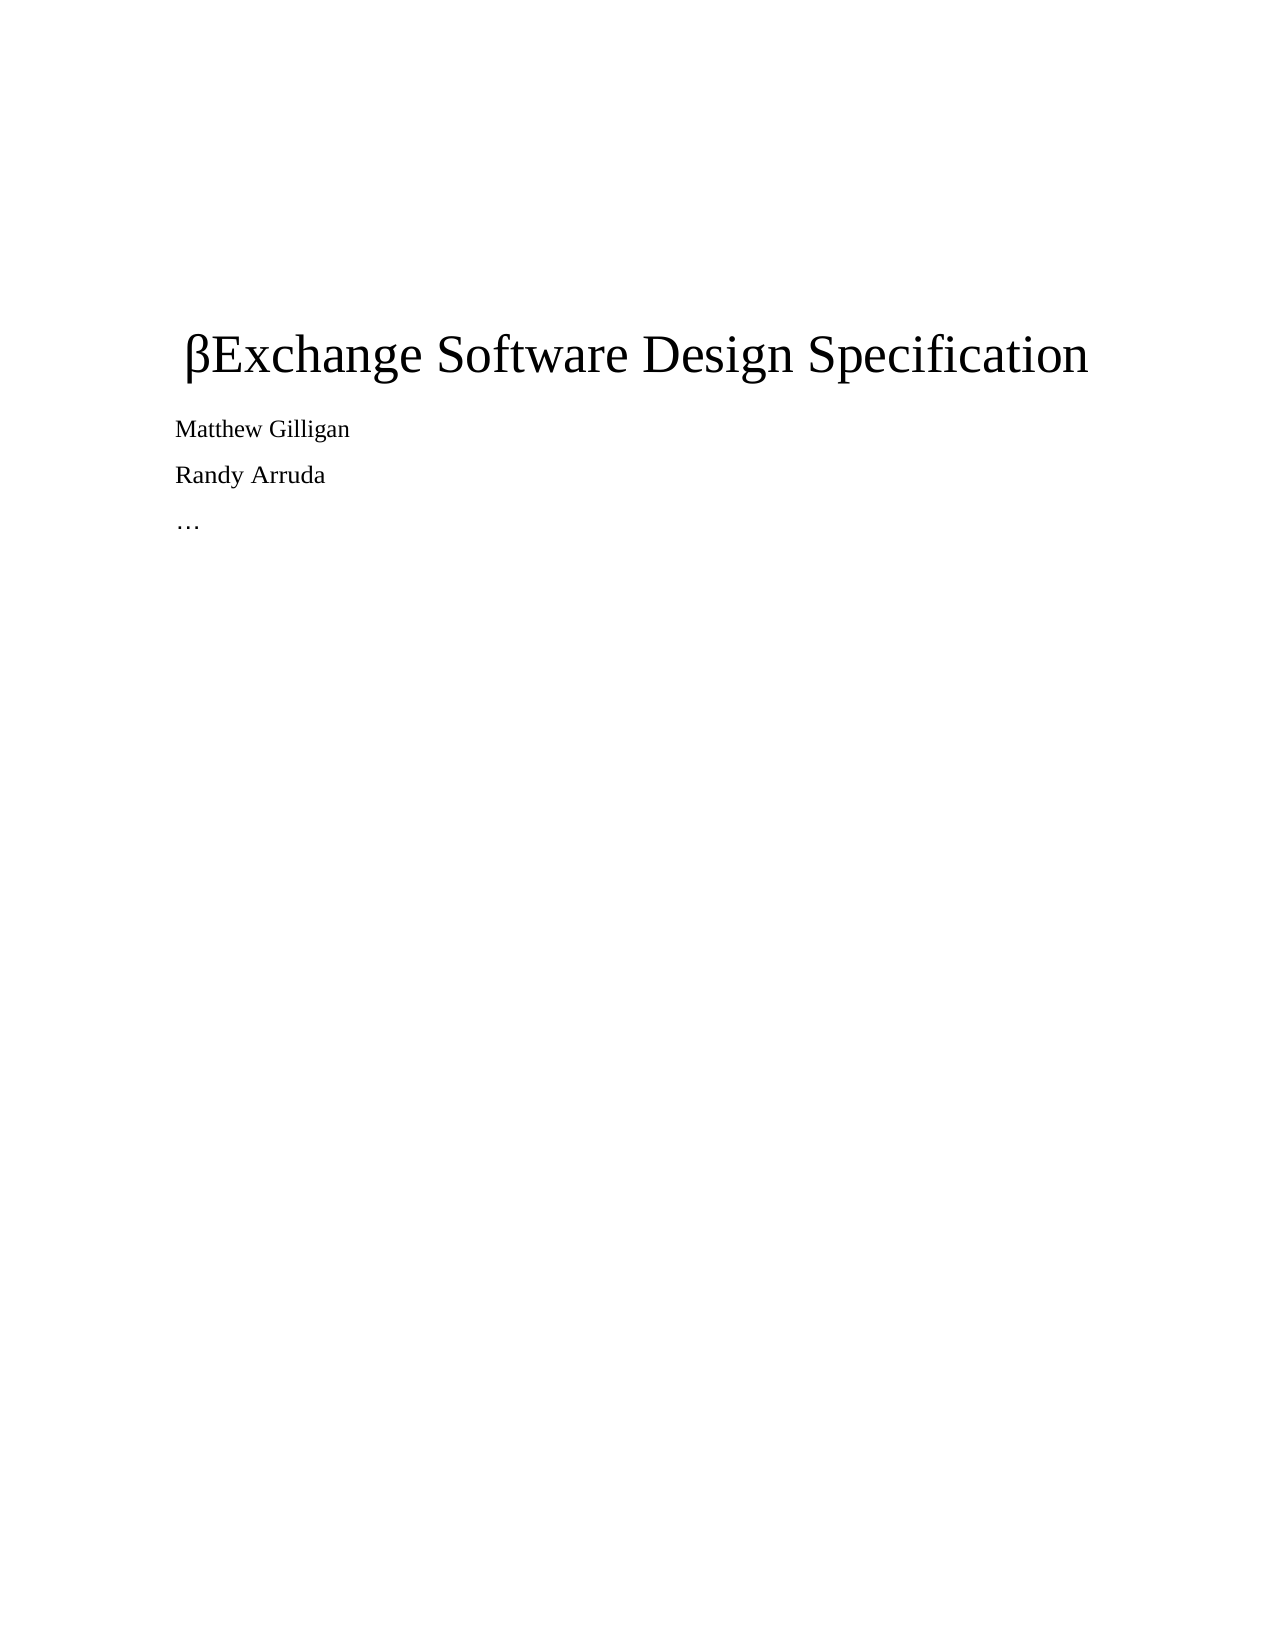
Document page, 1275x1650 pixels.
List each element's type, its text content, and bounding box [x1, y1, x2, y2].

text Randy Arruda [175, 443, 1100, 488]
text βExchange Software Design Specification [175, 322, 1100, 384]
text Matthew Gilligan [175, 414, 1100, 442]
text … [175, 489, 1100, 534]
